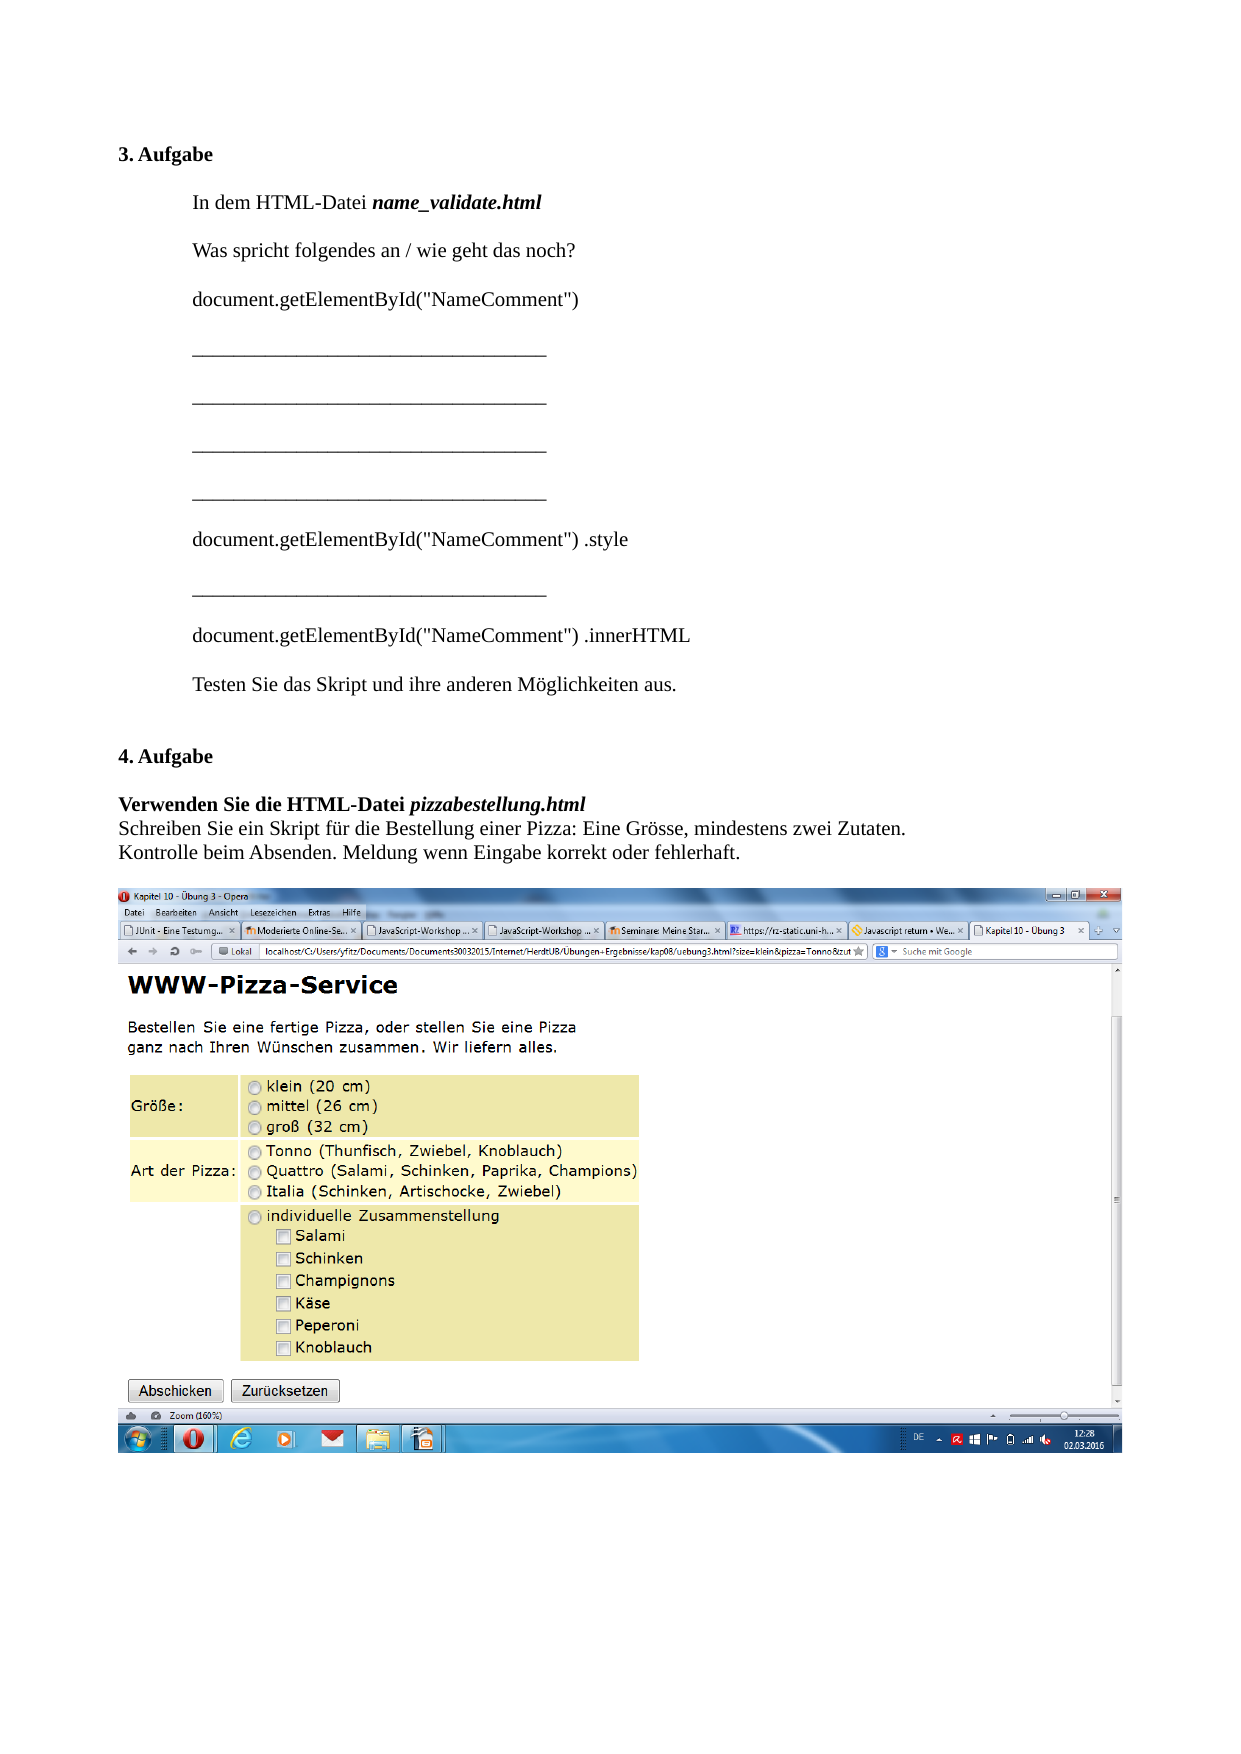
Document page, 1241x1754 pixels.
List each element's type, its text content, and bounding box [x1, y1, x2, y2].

text document.getElementById("NameComment") .innerHTML [118, 623, 1122, 647]
text Testen Sie das Skript und ihre anderen Möglichkeiten aus. [118, 672, 1122, 696]
text __________________________________ [118, 479, 1122, 503]
text __________________________________ [118, 575, 1122, 599]
text 4. Aufgabe [118, 744, 1122, 768]
text Was spricht folgendes an / wie geht das noch? [118, 238, 1122, 262]
text Schreiben Sie ein Skript für die Bestellung einer Pizza: Eine Grösse, mindestens zwei Zutaten. [118, 816, 1122, 840]
picture [118, 888, 1123, 1453]
text In dem HTML-Datei name_validate.html [118, 190, 1122, 214]
text __________________________________ [118, 383, 1122, 407]
text Kontrolle beim Absenden. Meldung wenn Eingabe korrekt oder fehlerhaft. [118, 840, 1122, 864]
text __________________________________ [118, 431, 1122, 455]
text document.getElementById("NameComment") .style [118, 527, 1122, 551]
text __________________________________ [118, 335, 1122, 359]
text document.getElementById("NameComment") [118, 287, 1122, 311]
text 3. Aufgabe [118, 142, 1122, 166]
text Verwenden Sie die HTML-Datei pizzabestellung.html [118, 792, 1122, 816]
